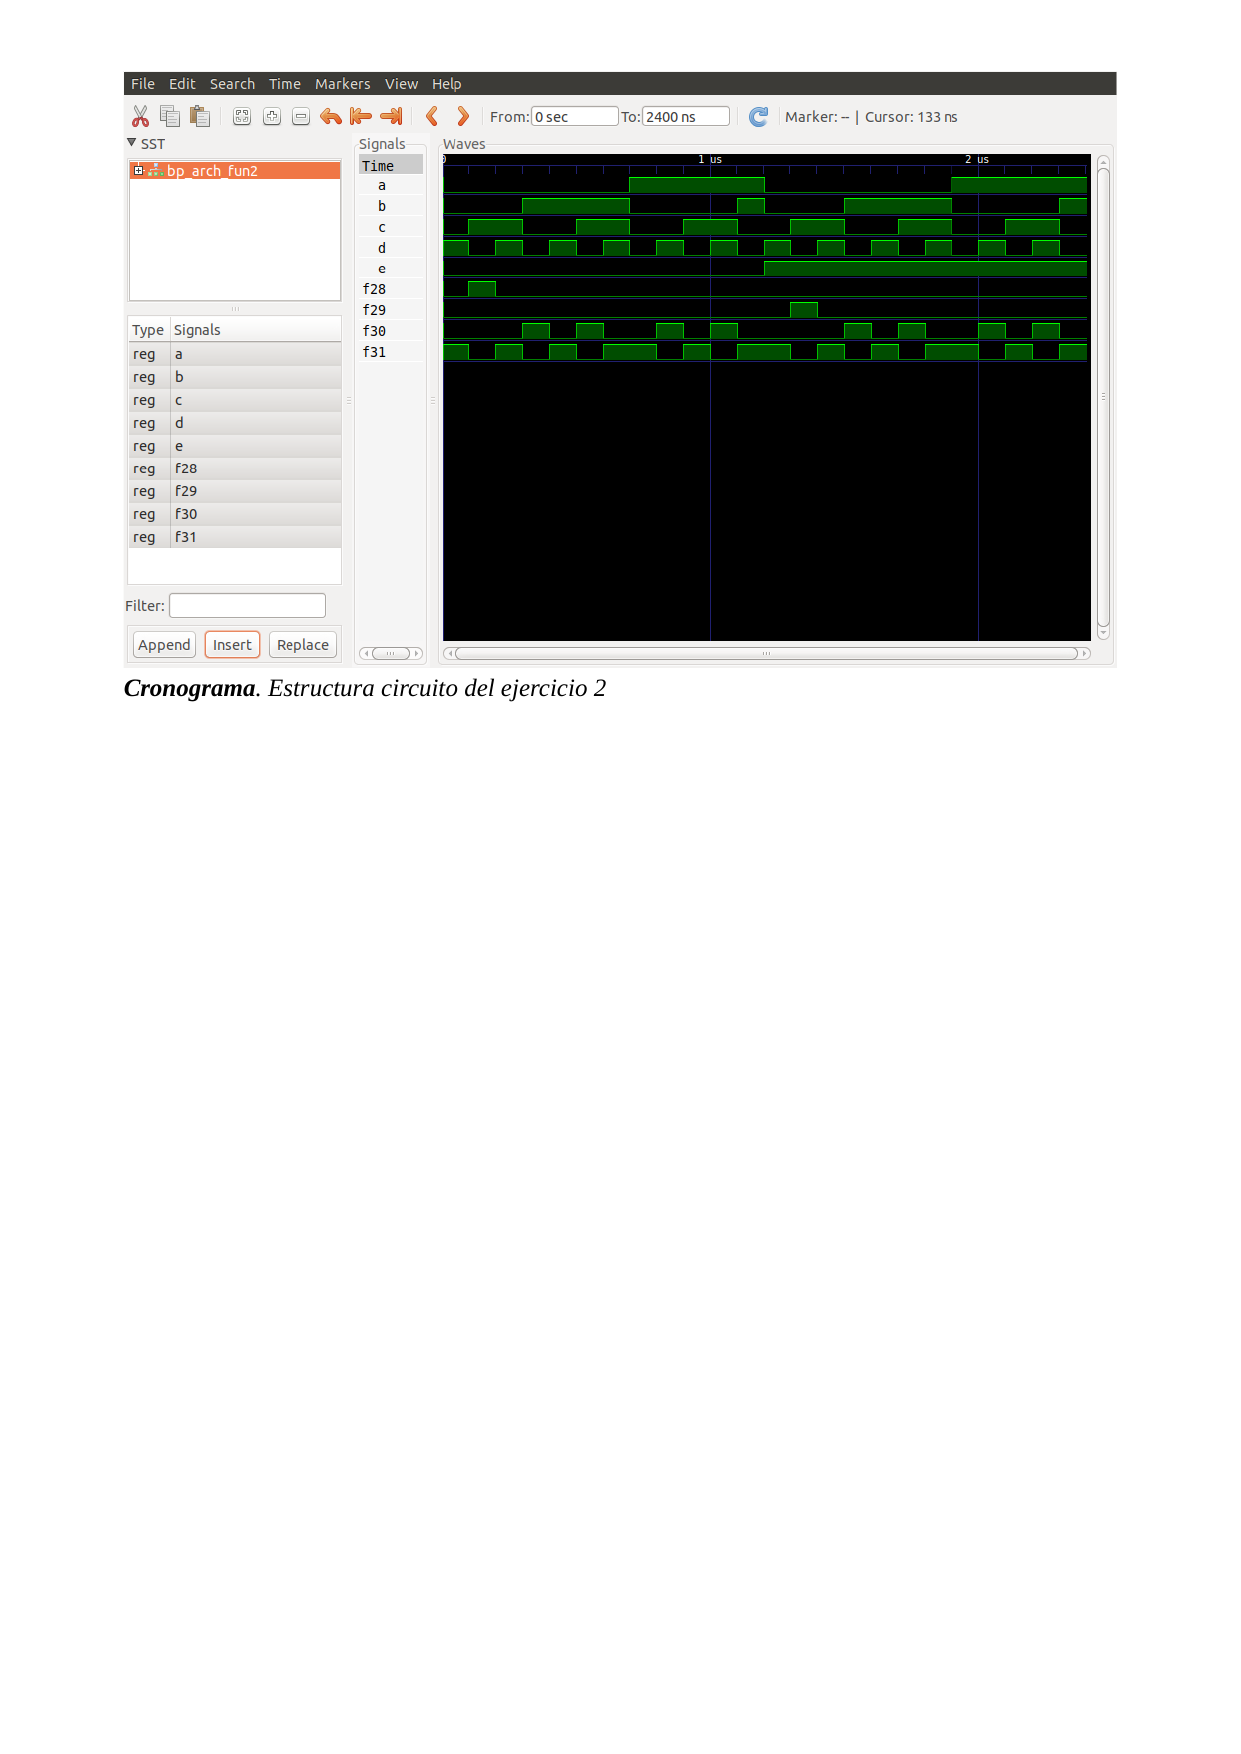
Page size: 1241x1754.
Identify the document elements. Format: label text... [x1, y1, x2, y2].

text Cronograma. Estructura circuito del ejercicio 2 [123, 668, 1117, 702]
picture [123, 71, 1117, 668]
